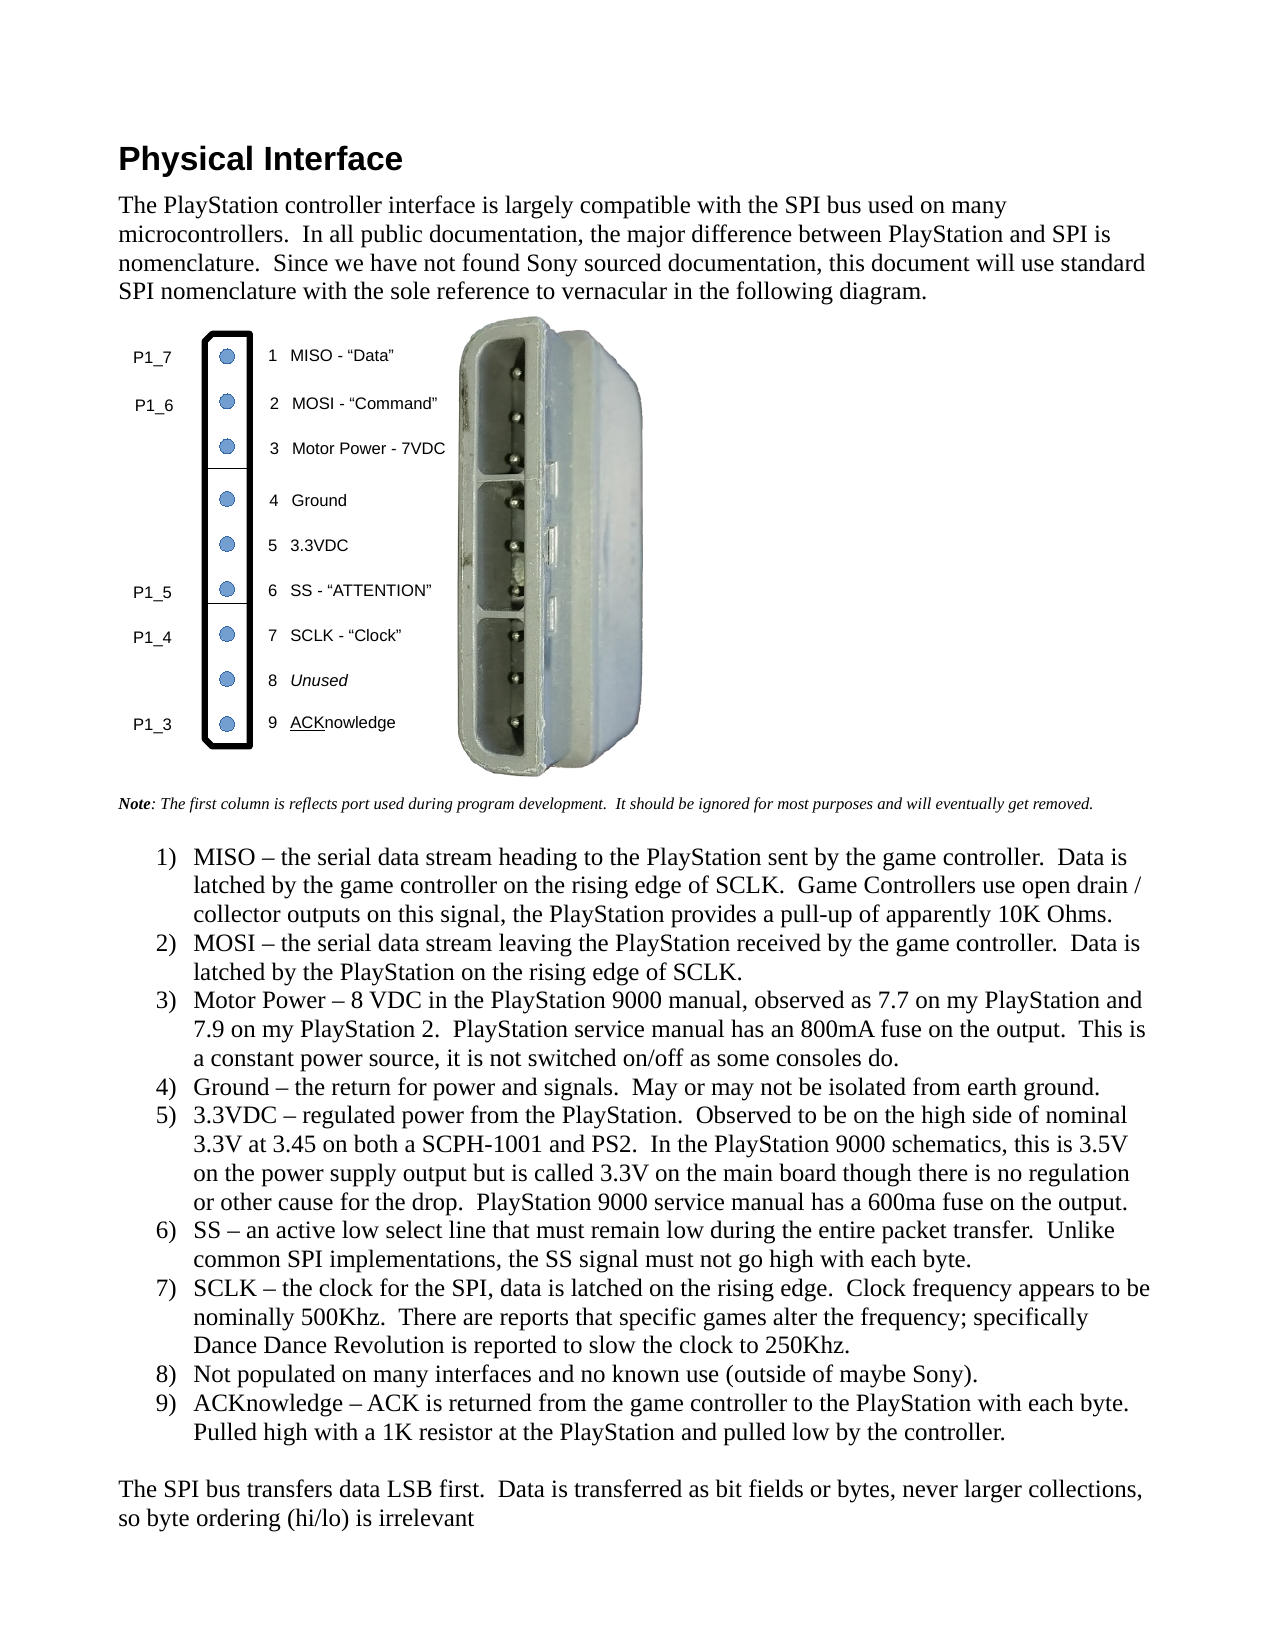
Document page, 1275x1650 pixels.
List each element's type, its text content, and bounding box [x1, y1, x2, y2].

list SS – an active low select line that must remain low during the entire packet transfer. Unlike common SPI implementations, the SS signal must not go high with each byte. [156, 1216, 1157, 1273]
list SCLK – the clock for the SPI, data is latched on the rising edge. Clock frequency appears to be nominally 500Khz. There are reports that specific games alter the frequency; specifically Dance Dance Revolution is reported to slow the clock to 250Khz. [156, 1273, 1157, 1359]
list ACKnowledge – ACK is returned from the game controller to the PlayStation with each byte. Pulled high with a 1K resistor at the PlayStation and pulled low by the controller. [156, 1388, 1157, 1446]
text The SPI bus transfers data LSB first. Data is transferred as bit fields or bytes, never larger collections, so byte ordering (hi/lo) is irrelevant [118, 1474, 1157, 1532]
list Motor Power – 8 VDC in the PlayStation 9000 manual, observed as 7.7 on my PlayStation and 7.9 on my PlayStation 2. PlayStation service manual has an 800mA fuse on the output. This is a constant power source, it is not switched on/off as some consoles do. [156, 986, 1157, 1072]
list Ground – the return for power and signals. May or may not be isolated from earth ground. [156, 1072, 1157, 1101]
picture [457, 316, 643, 777]
list 3.3VDC – regulated power from the PlayStation. Observed to be on the high side of nominal 3.3V at 3.45 on both a SCPH-1001 and PS2. In the PlayStation 9000 schematics, this is 3.5V on the power supply output but is called 3.3V on the main board though there is no regulation or other cause for the drop. PlayStation 9000 service manual has a 600ma fuse on the output. [156, 1101, 1157, 1216]
text Note: The first column is reflects port used during program development. It should be ignored for most purposes and will eventually get removed. [118, 794, 1157, 813]
list MOSI – the serial data stream leaving the PlayStation received by the game controller. Data is latched by the PlayStation on the rising edge of SCLK. [156, 928, 1157, 986]
text The PlayStation controller interface is largely compatible with the SPI bus used on many microcontrollers. In all public documentation, the major difference between PlayStation and SPI is nomenclature. Since we have not found Sony sourced documentation, this document will use standard SPI nomenclature with the sole reference to vernacular in the following diagram. [118, 190, 1157, 305]
list MISO – the serial data stream heading to the PlayStation sent by the game controller. Data is latched by the game controller on the rising edge of SCLK. Game Controllers use open drain / collector outputs on this signal, the PlayStation provides a pull-up of apparently 10K Ohms. [156, 842, 1157, 928]
list Not populated on many interfaces and no known use (outside of maybe Sony). [156, 1359, 1157, 1388]
subtitle Physical Interface [118, 139, 1157, 178]
